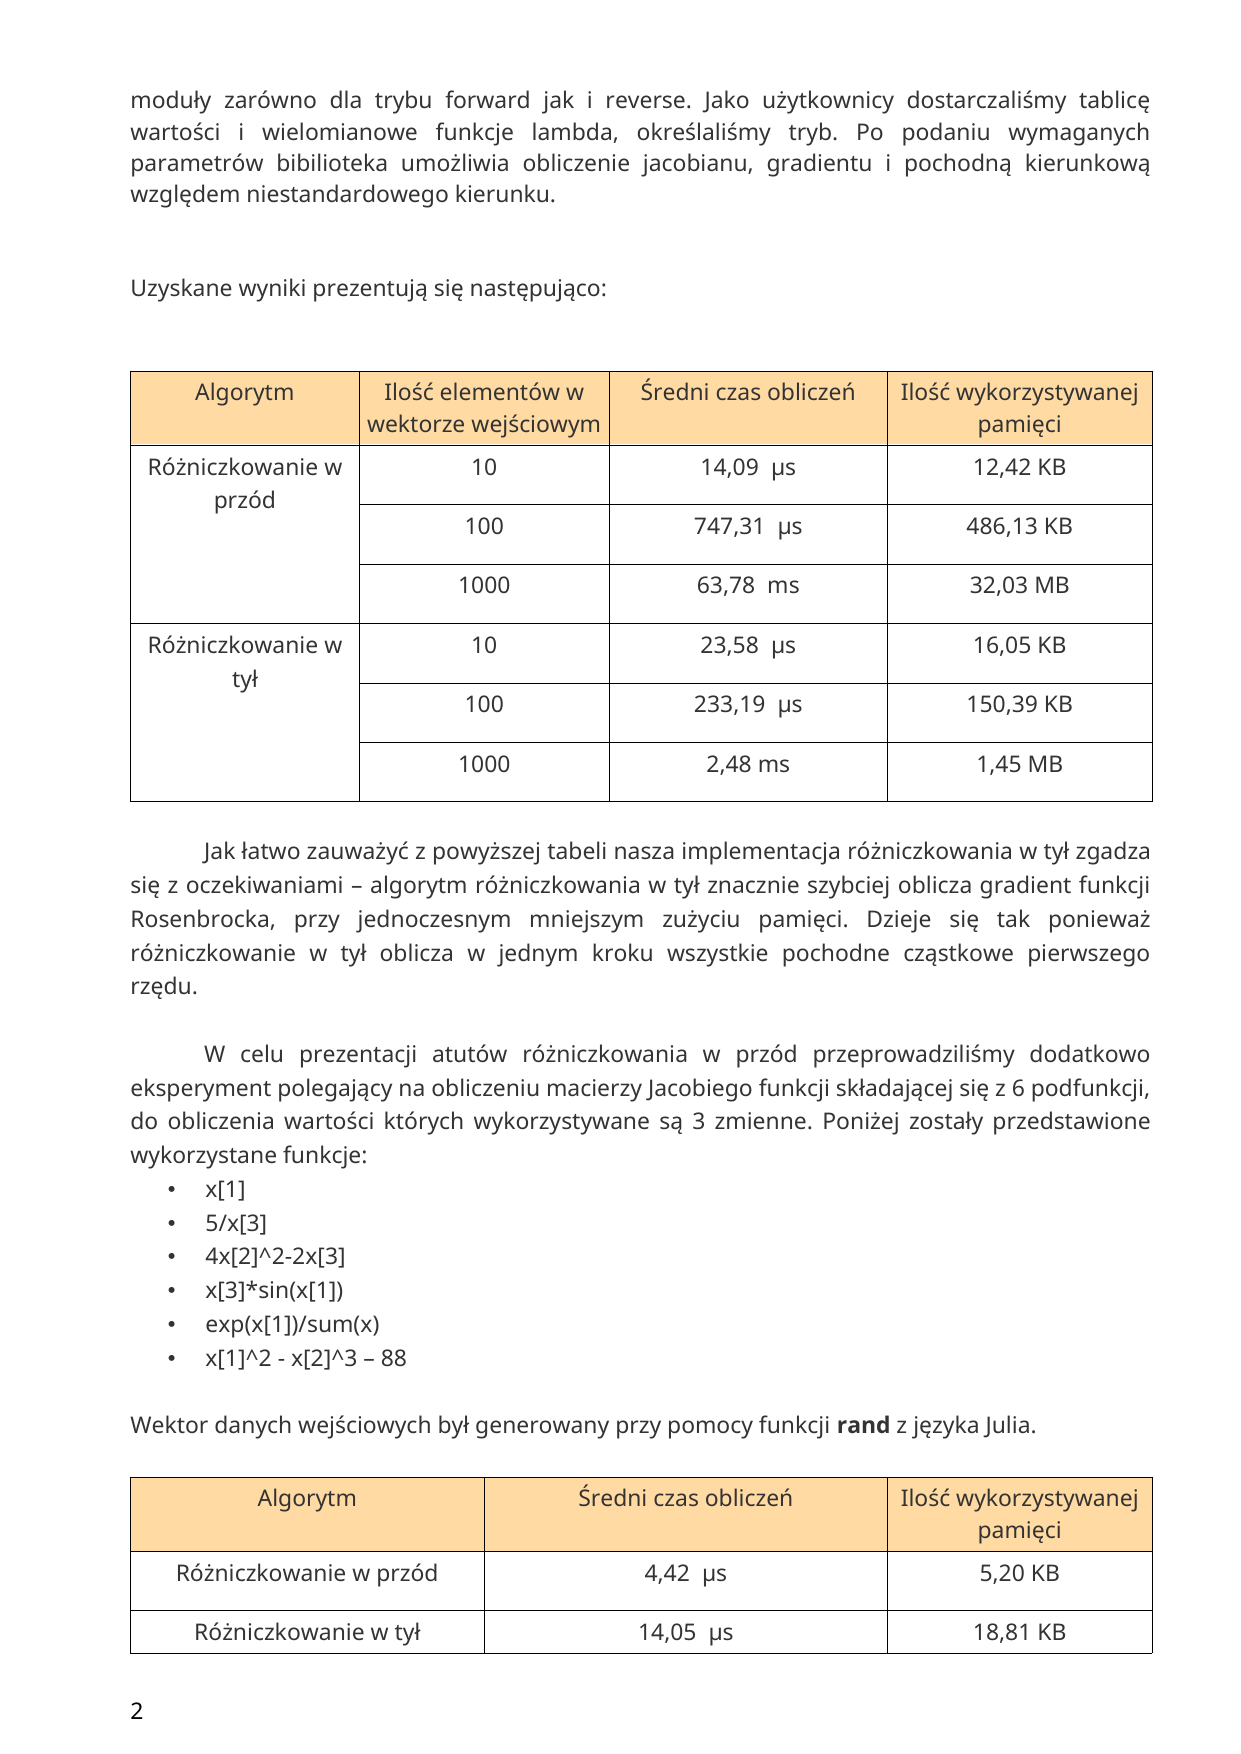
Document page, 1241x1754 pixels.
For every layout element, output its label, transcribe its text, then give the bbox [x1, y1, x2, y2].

table_cell 5,20 KB [888, 1552, 1152, 1610]
table_cell 747,31 μs [610, 505, 887, 563]
table_cell 4,42 μs [485, 1552, 887, 1610]
text Wektor danych wejściowych był generowany przy pomocy funkcji rand z języka Julia. [130, 1409, 1152, 1440]
table_cell Różniczkowanie w tył [131, 1611, 484, 1653]
table_cell 1000 [360, 565, 609, 623]
list x[3]*sin(x[1]) [168, 1274, 1152, 1305]
table_header Ilość wykorzystywanej pamięci [888, 372, 1152, 444]
table_cell 100 [360, 505, 609, 563]
table_cell 14,09 μs [610, 446, 887, 504]
table_cell 63,78 ms [610, 565, 887, 623]
table_cell 2,48 ms [610, 743, 887, 801]
text Uzyskane wyniki prezentują się następująco: [130, 272, 1152, 303]
list x[1] [168, 1173, 1152, 1204]
table_cell 18,81 KB [888, 1611, 1152, 1653]
text moduły zarówno dla trybu forward jak i reverse. Jako użytkownicy dostarczaliśmy tablicę wartości i wielomianowe funkcje lambda, określaliśmy tryb. Po podaniu wymaganych parametrów bibilioteka umożliwia obliczenie jacobianu, gradientu i pochodną kierunkową względem niestandardowego kierunku. [130, 84, 1152, 209]
table_cell 32,03 MB [888, 565, 1152, 623]
table_cell 12,42 KB [888, 446, 1152, 504]
table_cell 233,19 μs [610, 684, 887, 742]
table_cell Różniczkowanie w przód [131, 1552, 484, 1610]
table_cell Różniczkowanie w tył [131, 624, 359, 801]
table_header Algorytm [131, 372, 359, 444]
table_cell 14,05 μs [485, 1611, 887, 1653]
table_header Algorytm [131, 1478, 484, 1551]
table_cell 10 [360, 624, 609, 682]
table_cell Różniczkowanie w przód [131, 446, 359, 623]
table_cell 486,13 KB [888, 505, 1152, 563]
table_cell 150,39 KB [888, 684, 1152, 742]
list x[1]^2 - x[2]^3 – 88 [168, 1342, 1152, 1373]
table_header Ilość wykorzystywanej pamięci [888, 1478, 1152, 1551]
table_cell 1,45 MB [888, 743, 1152, 801]
list 5/x[3] [168, 1207, 1152, 1238]
table_cell 23,58 μs [610, 624, 887, 682]
text W celu prezentacji atutów różniczkowania w przód przeprowadziliśmy dodatkowo eksperyment polegający na obliczeniu macierzy Jacobiego funkcji składającej się z 6 podfunkcji, do obliczenia wartości których wykorzystywane są 3 zmienne. Poniżej zostały przedstawione wykorzystane funkcje: [130, 1038, 1152, 1170]
list exp(x[1])/sum(x) [168, 1308, 1152, 1339]
table_cell 10 [360, 446, 609, 504]
list 4x[2]^2-2x[3] [168, 1240, 1152, 1272]
table_cell 1000 [360, 743, 609, 801]
table_header Średni czas obliczeń [485, 1478, 887, 1551]
text Jak łatwo zauważyć z powyższej tabeli nasza implementacja różniczkowania w tył zgadza się z oczekiwaniami – algorytm różniczkowania w tył znacznie szybciej oblicza gradient funkcji Rosenbrocka, przy jednoczesnym mniejszym zużyciu pamięci. Dzieje się tak ponieważ różniczkowanie w tył oblicza w jednym kroku wszystkie pochodne cząstkowe pierwszego rzędu. [130, 835, 1152, 1002]
table_cell 16,05 KB [888, 624, 1152, 682]
table_header Ilość elementów w wektorze wejściowym [360, 372, 609, 444]
table_cell 100 [360, 684, 609, 742]
table_header Średni czas obliczeń [610, 372, 887, 444]
